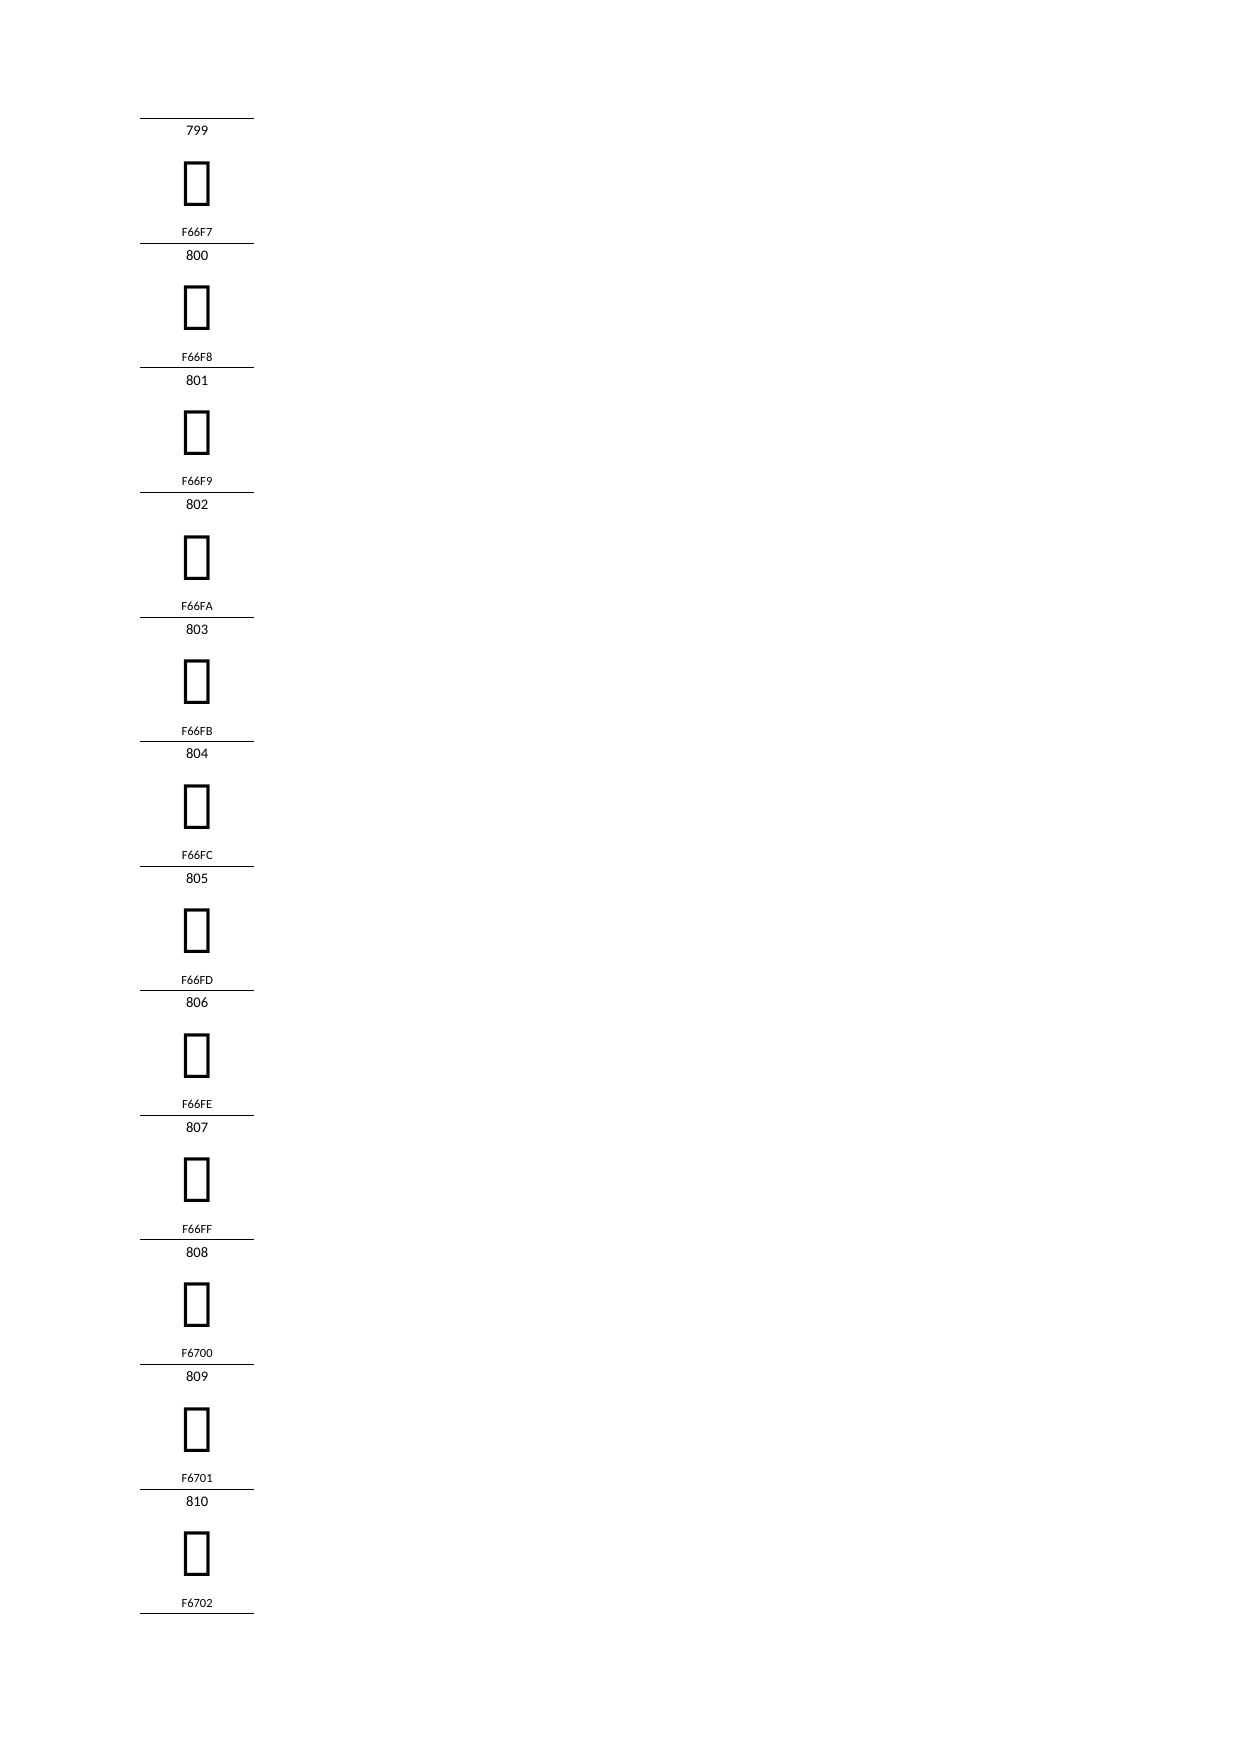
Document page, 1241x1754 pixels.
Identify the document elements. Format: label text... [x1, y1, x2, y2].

table_cell 803 󶛻 F66FB [140, 618, 254, 741]
table_cell 806 󶛾 F66FE [140, 991, 254, 1115]
table_cell 799 󶛷 F66F7 [140, 119, 254, 243]
table_cell 801 󶛹 F66F9 [140, 368, 254, 492]
table_cell 809 󶜁 F6701 [140, 1365, 254, 1488]
table_cell 808 󶜀 F6700 [140, 1240, 254, 1364]
table_cell 800 󶛸 F66F8 [140, 244, 254, 367]
table_cell 810 󶜂 F6702 [140, 1490, 254, 1613]
table_cell 805 󶛽 F66FD [140, 867, 254, 990]
table_cell 804 󶛼 F66FC [140, 742, 254, 866]
table_cell 802 󶛺 F66FA [140, 493, 254, 616]
table_cell 807 󶛿 F66FF [140, 1116, 254, 1239]
